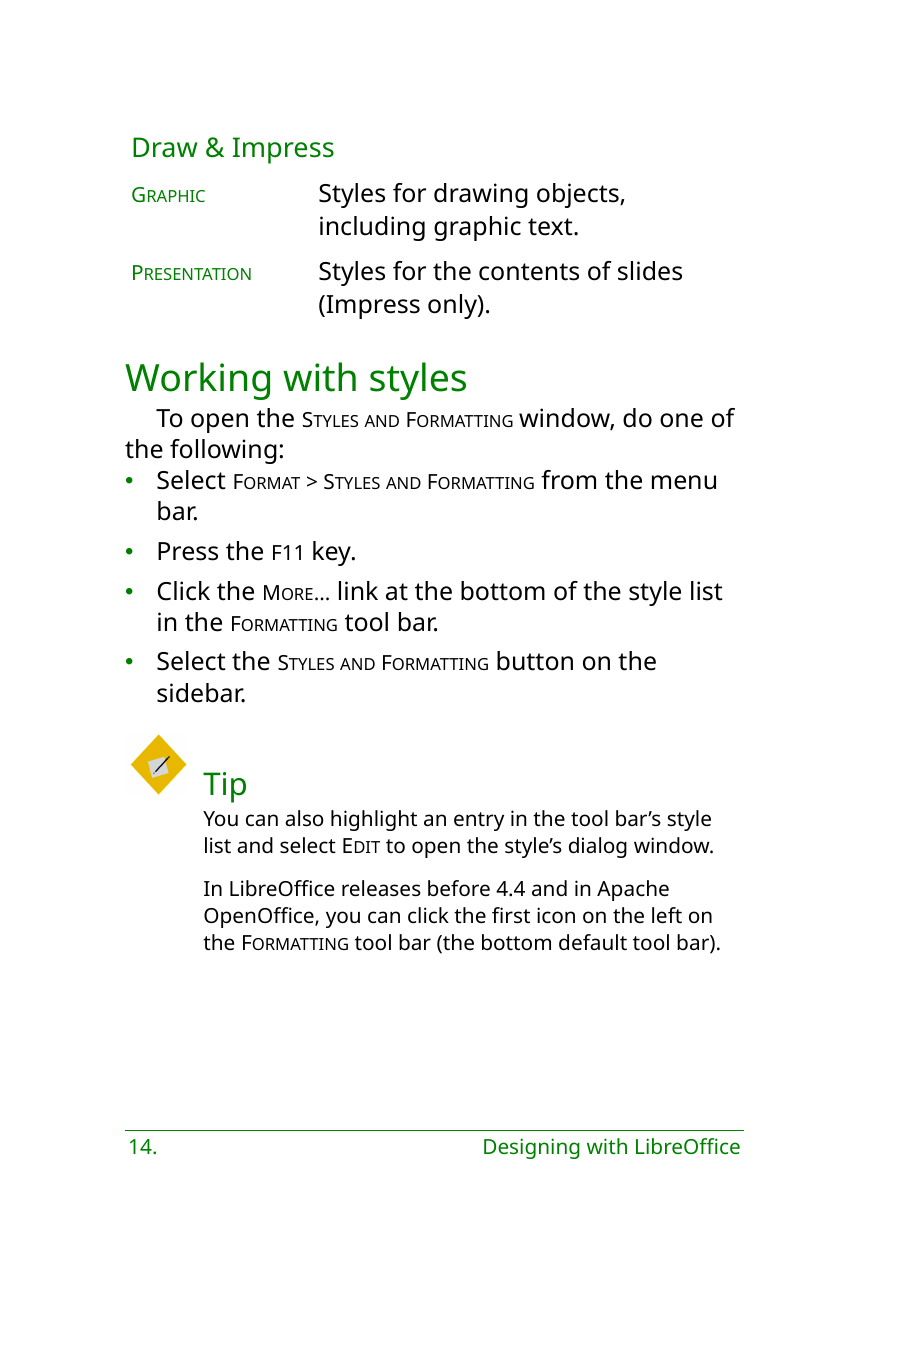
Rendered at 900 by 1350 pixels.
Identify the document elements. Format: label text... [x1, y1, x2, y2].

list Select the Styles and Formatting button on the sidebar. [125, 646, 744, 708]
list Press the F11 key. [125, 535, 744, 567]
text You can also highlight an entry in the tool bar’s style list and select Edit to open the style’s dialog window. [203, 805, 744, 859]
table_cell Draw & Impress [125, 125, 744, 170]
table_cell Presentation [125, 248, 312, 326]
text To open the Styles and Formatting window, do one of the following: [125, 402, 744, 464]
list Click the More... link at the bottom of the style list in the Formatting tool bar. [125, 575, 744, 637]
subtitle Working with styles [125, 351, 744, 402]
list Tip [125, 732, 744, 805]
list Select Format > Styles and Formatting from the menu bar. [125, 464, 744, 527]
picture [126, 733, 189, 796]
table_cell Graphic [125, 170, 312, 248]
table_cell Styles for the contents of slides (Impress only). [313, 248, 744, 326]
text In LibreOffice releases before 4.4 and in Apache OpenOffice, you can click the first icon on the left on the Formatting tool bar (the bottom default tool bar). [203, 875, 744, 956]
table_cell Styles for drawing objects, including graphic text. [313, 170, 744, 248]
